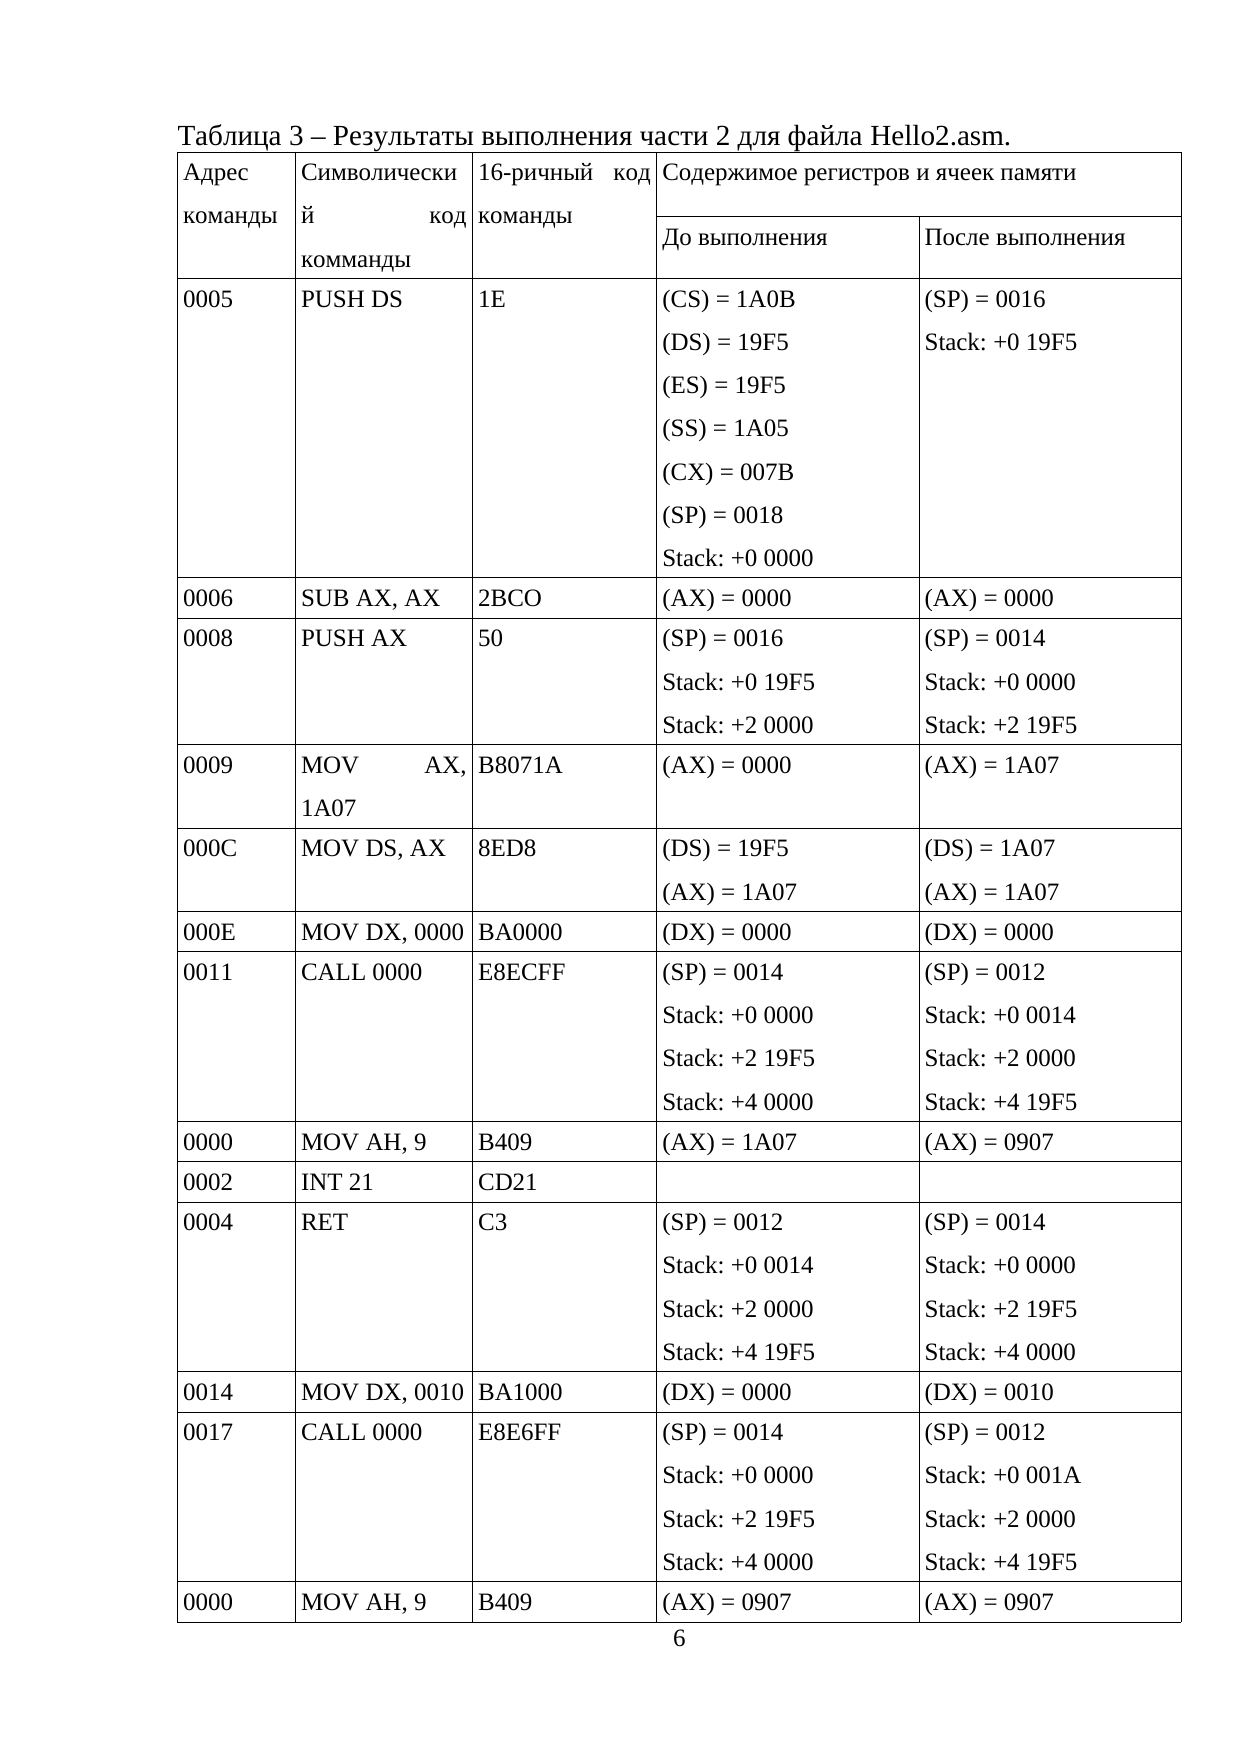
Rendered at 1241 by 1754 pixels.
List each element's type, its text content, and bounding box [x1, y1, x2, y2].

table_header Содержимое регистров и ячеек памяти [657, 153, 1181, 216]
table_cell (SP) = 0014 Stack: +0 0000 Stack: +2 19F5 [920, 619, 1181, 744]
table_cell (AX) = 0000 [657, 578, 919, 618]
table_cell MOV DS, AX [296, 829, 472, 911]
table_cell (SP) = 0012 Stack: +0 0014 Stack: +2 0000 Stack: +4 19F5 [657, 1203, 919, 1371]
table_cell 0011 [178, 952, 295, 1121]
table_cell 0017 [178, 1413, 295, 1581]
table_cell [657, 1162, 919, 1202]
table_cell 0004 [178, 1203, 295, 1371]
table_cell MOV AH, 9 [296, 1582, 472, 1622]
table_cell CD21 [473, 1162, 656, 1202]
table_cell CALL 0000 [296, 952, 472, 1121]
table_cell (CS) = 1A0B (DS) = 19F5 (ES) = 19F5 (SS) = 1A05 (CX) = 007B (SP) = 0018 Stack: +0 0000 [657, 279, 919, 577]
table_cell (SP) = 0014 Stack: +0 0000 Stack: +2 19F5 Stack: +4 0000 [920, 1203, 1181, 1371]
table_cell MOV AH, 9 [296, 1122, 472, 1161]
table_cell (AX) = 1A07 [657, 1122, 919, 1161]
table_cell (AX) = 0907 [920, 1582, 1181, 1622]
table_cell (SP) = 0012 Stack: +0 001A Stack: +2 0000 Stack: +4 19F5 [920, 1413, 1181, 1581]
table_cell 0008 [178, 619, 295, 744]
table_cell (SP) = 0014 Stack: +0 0000 Stack: +2 19F5 Stack: +4 0000 [657, 1413, 919, 1581]
table_cell (DX) = 0000 [920, 912, 1181, 951]
table_cell 0006 [178, 578, 295, 618]
table_cell 2BCO [473, 578, 656, 618]
table_cell 0000 [178, 1582, 295, 1622]
table_cell (SP) = 0014 Stack: +0 0000 Stack: +2 19F5 Stack: +4 0000 [657, 952, 919, 1121]
table_cell 0009 [178, 745, 295, 828]
table_cell MOV DX, 0010 [296, 1372, 472, 1412]
table_cell RET [296, 1203, 472, 1371]
table_cell PUSH AX [296, 619, 472, 744]
table_header 16-ричный код команды [473, 153, 656, 278]
table_cell (AX) = 0000 [657, 745, 919, 828]
table_cell (AX) = 0907 [920, 1122, 1181, 1161]
table_cell B8071A [473, 745, 656, 828]
table_cell E8E6FF [473, 1413, 656, 1581]
table_cell (AX) = 0000 [920, 578, 1181, 618]
table_cell (DS) = 19F5 (AX) = 1A07 [657, 829, 919, 911]
table_cell MOV AX, 1A07 [296, 745, 472, 828]
table_cell INT 21 [296, 1162, 472, 1202]
table_cell B409 [473, 1122, 656, 1161]
table_cell CALL 0000 [296, 1413, 472, 1581]
table_cell 0014 [178, 1372, 295, 1412]
table_header Адрес команды [178, 153, 295, 278]
table_cell 000C [178, 829, 295, 911]
table_cell (DX) = 0000 [657, 912, 919, 951]
table_cell 0002 [178, 1162, 295, 1202]
table_cell 0005 [178, 279, 295, 577]
table_cell После выполнения [920, 217, 1181, 278]
table_cell B409 [473, 1582, 656, 1622]
table_cell 0000 [178, 1122, 295, 1161]
table_cell (DS) = 1A07 (AX) = 1A07 [920, 829, 1181, 911]
table_cell BA0000 [473, 912, 656, 951]
table_cell (AX) = 0907 [657, 1582, 919, 1622]
table_cell (SP) = 0012 Stack: +0 0014 Stack: +2 0000 Stack: +4 19F5 [920, 952, 1181, 1121]
table_cell 50 [473, 619, 656, 744]
table_cell (AX) = 1A07 [920, 745, 1181, 828]
table_cell C3 [473, 1203, 656, 1371]
table_cell PUSH DS [296, 279, 472, 577]
table_header Символический код комманды [296, 153, 472, 278]
table_cell 000E [178, 912, 295, 951]
table_cell SUB AX, AX [296, 578, 472, 618]
table_cell 1E [473, 279, 656, 577]
table_cell BA1000 [473, 1372, 656, 1412]
table_cell (SP) = 0016 Stack: +0 19F5 Stack: +2 0000 [657, 619, 919, 744]
table_cell (DX) = 0000 [657, 1372, 919, 1412]
table_cell MOV DX, 0000 [296, 912, 472, 951]
table_cell До выполнения [657, 217, 919, 278]
text Таблица 3 – Результаты выполнения части 2 для файла Hello2.asm. [177, 118, 1181, 152]
table_cell [920, 1162, 1181, 1202]
table_cell (SP) = 0016 Stack: +0 19F5 [920, 279, 1181, 577]
table_cell 8ED8 [473, 829, 656, 911]
table_cell E8ECFF [473, 952, 656, 1121]
table_cell (DX) = 0010 [920, 1372, 1181, 1412]
